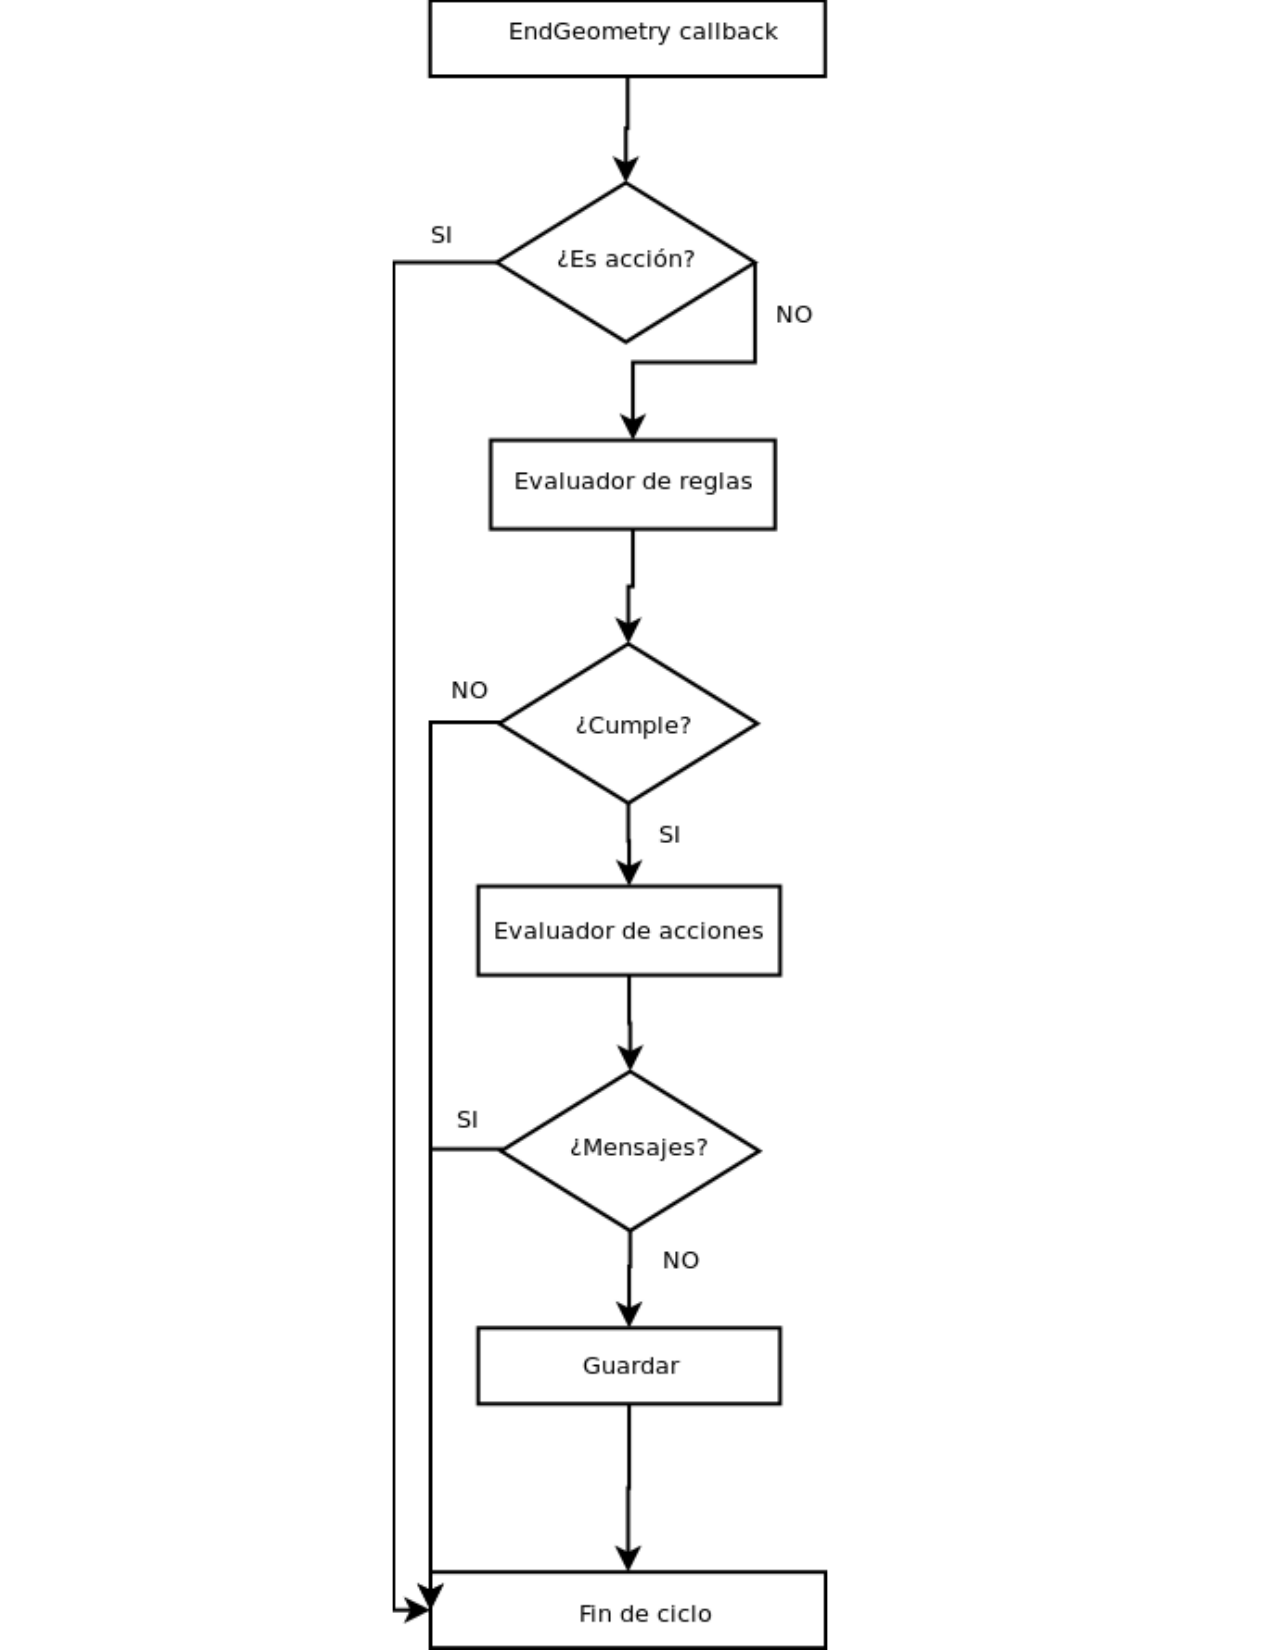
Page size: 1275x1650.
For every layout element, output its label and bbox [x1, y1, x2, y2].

picture [392, 0, 828, 1650]
